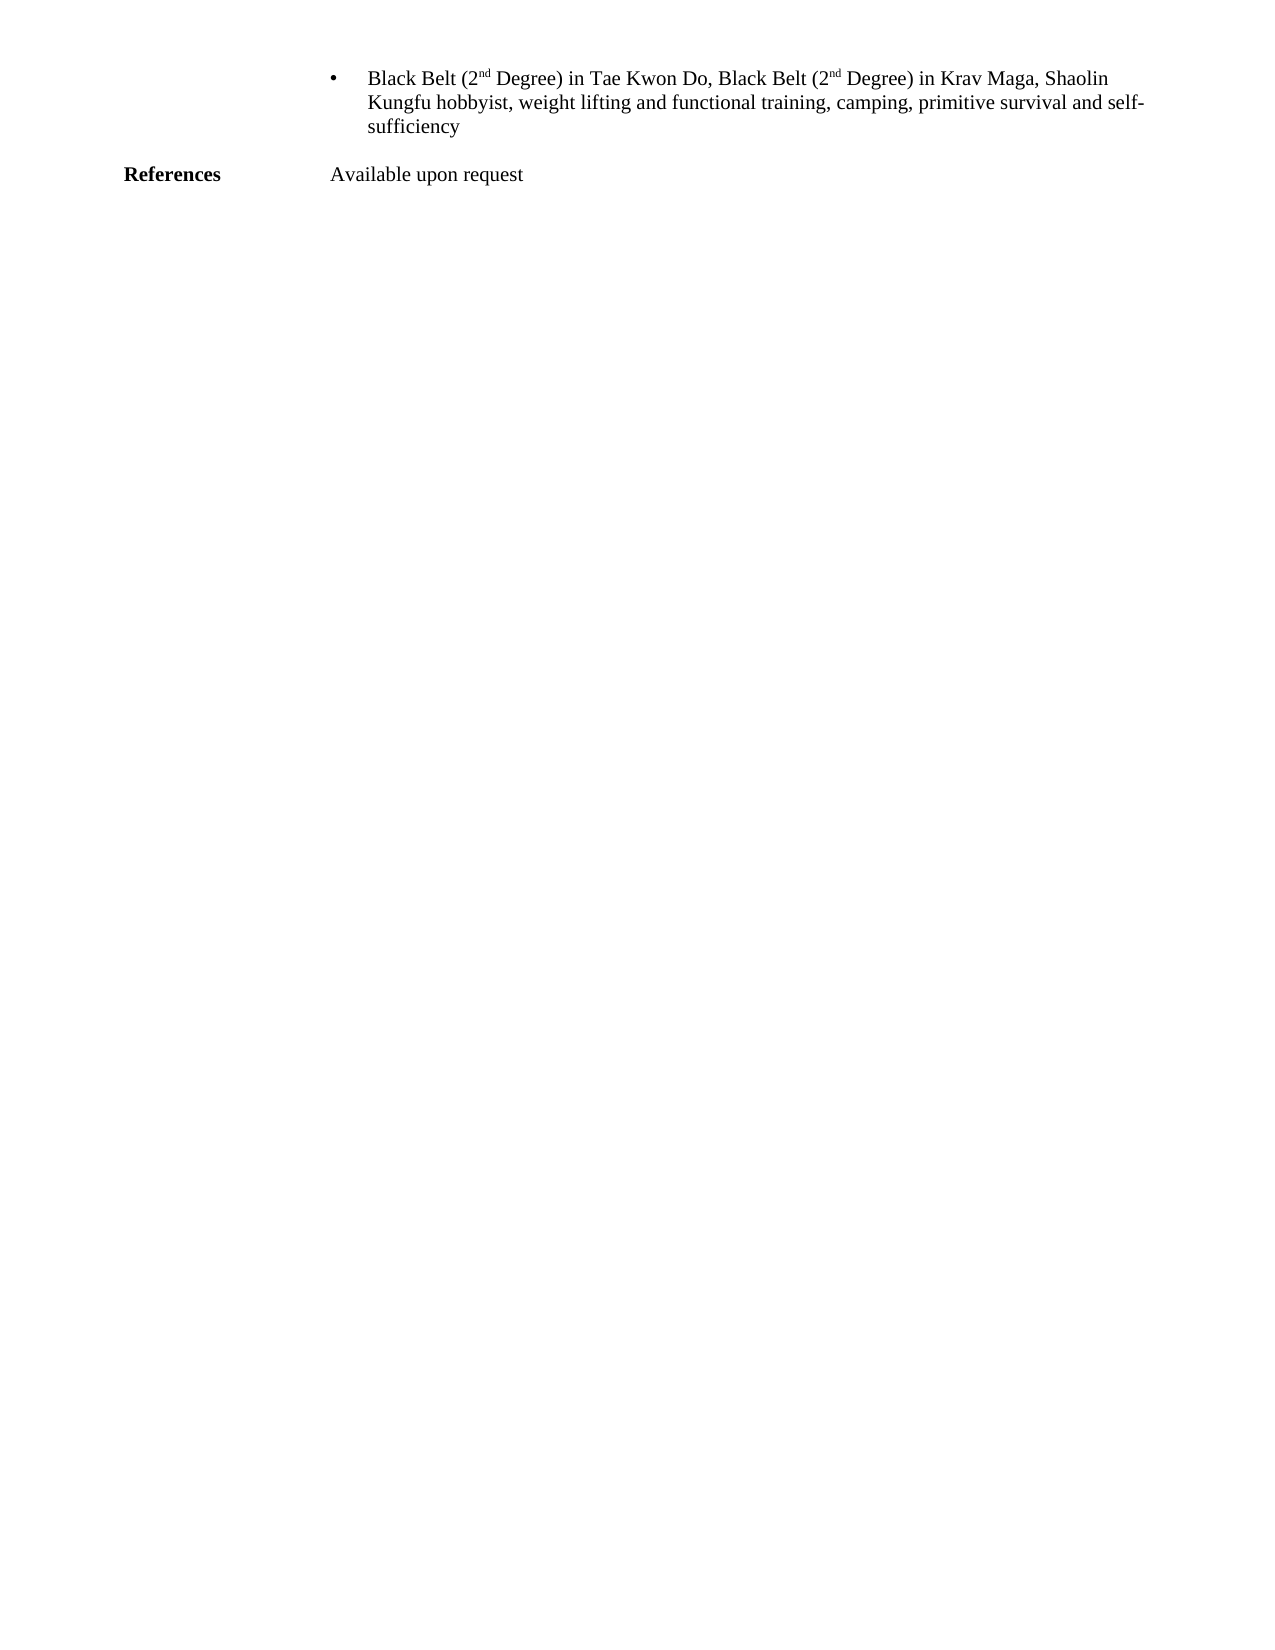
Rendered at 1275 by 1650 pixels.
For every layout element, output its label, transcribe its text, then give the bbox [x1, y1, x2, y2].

table_cell [319, 138, 1163, 162]
table_cell References [113, 162, 319, 186]
table_cell [113, 138, 319, 162]
table_cell Available upon request [319, 162, 1163, 186]
table_cell [113, 66, 319, 138]
table_cell Practicing penetration testing and Capture The Flag competitions on HackTheBox.eu, Tryhackme.com and Pentester Academy Licensed Amateur Radio Operator with Extra Class license. Licensed Volunteer Examiner by ARRL, Volunteer Exam Coordinator Data communications using the AX25 protocol over TCP/IP protocol on VHF Ham radios and Broadband Hamnet Mixing Python and Fortran code in the Jupyter Lab development environment Raspberry Pi projects Black Belt (2nd Degree) in Tae Kwon Do, Black Belt (2nd Degree) in Krav Maga, Shaolin Kungfu hobbyist, weight lifting and functional training, camping, primitive survival and self-sufficiency [319, 66, 1163, 138]
